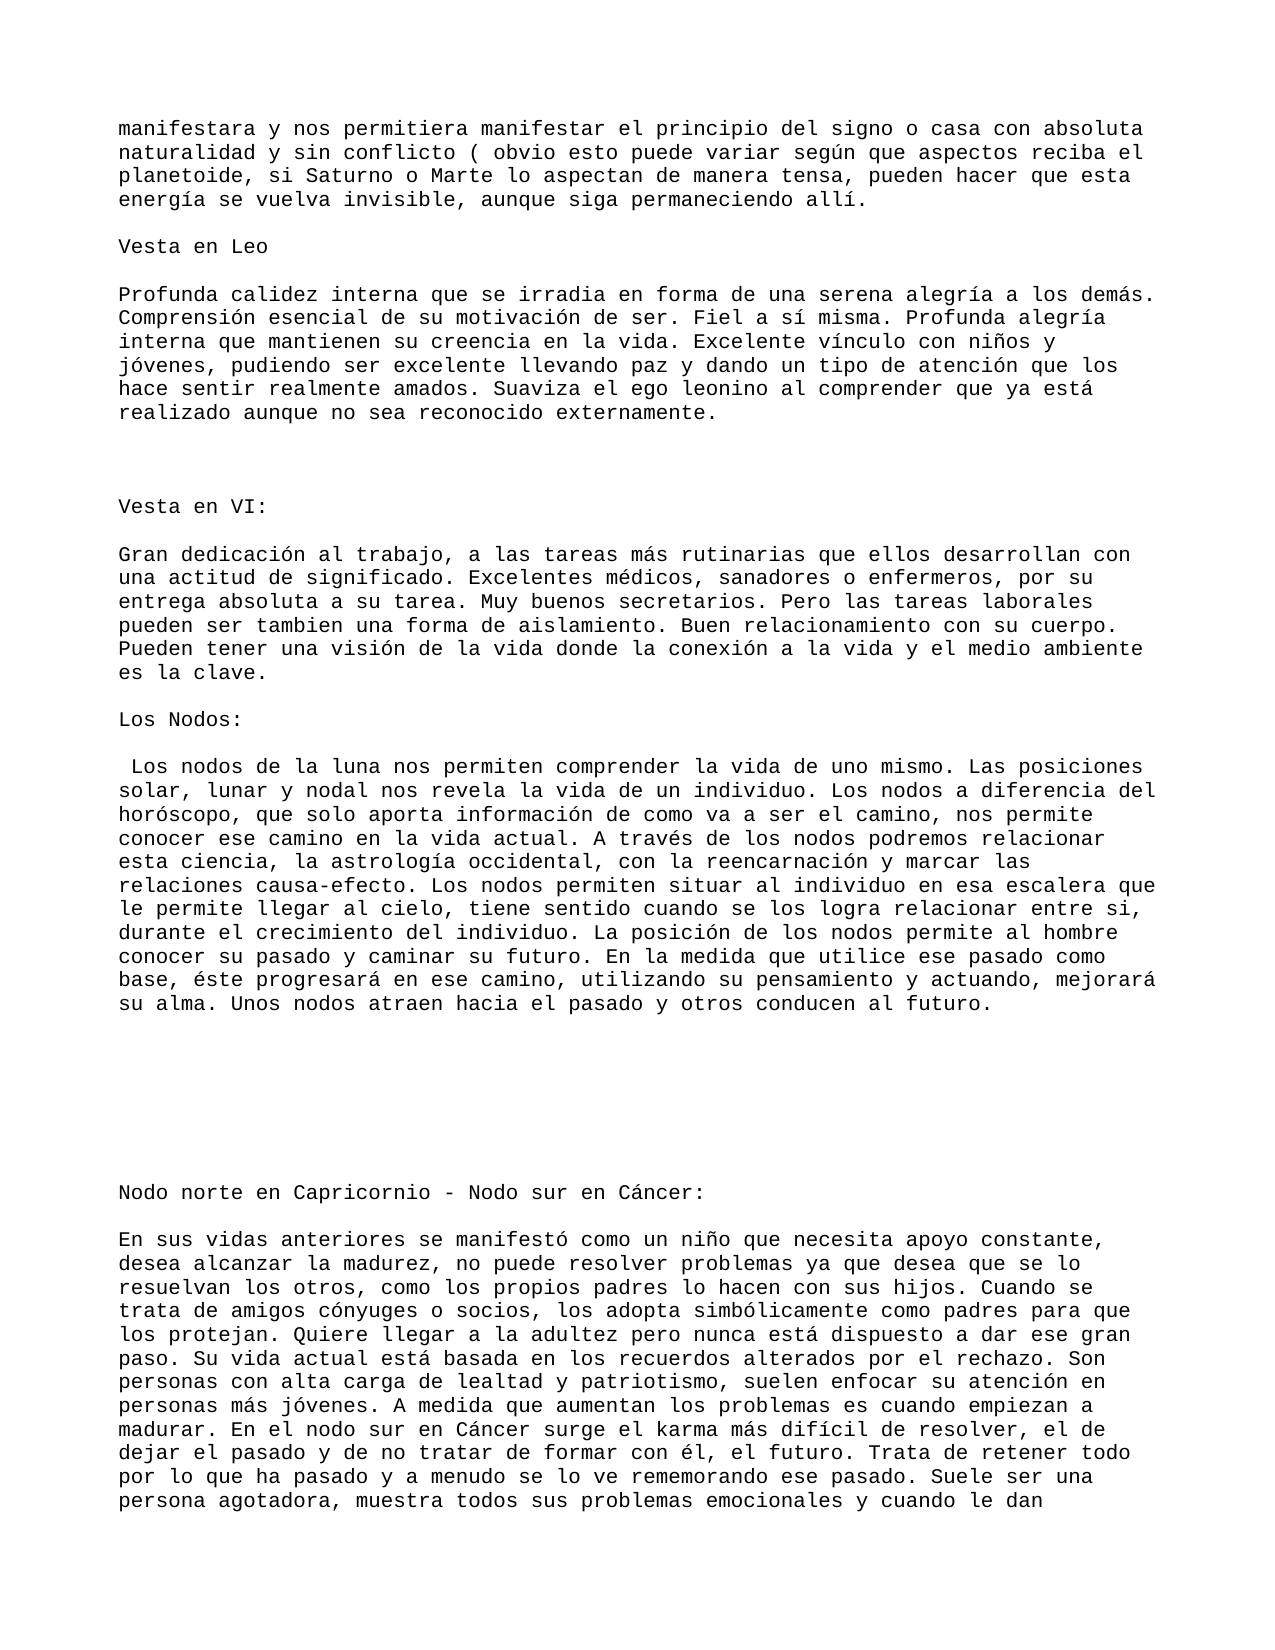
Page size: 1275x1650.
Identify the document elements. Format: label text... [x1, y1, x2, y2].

text manifestara y nos permitiera manifestar el principio del signo o casa con absoluta naturalidad y sin conflicto ( obvio esto puede variar según que aspectos reciba el planetoide, si Saturno o Marte lo aspectan de manera tensa, pueden hacer que esta energía se vuelva invisible, aunque siga permaneciendo allí. [118, 118, 1157, 213]
text Profunda calidez interna que se irradia en forma de una serena alegría a los demás. Comprensión esencial de su motivación de ser. Fiel a sí misma. Profunda alegría interna que mantienen su creencia en la vida. Excelente vínculo con niños y jóvenes, pudiendo ser excelente llevando paz y dando un tipo de atención que los hace sentir realmente amados. Suaviza el ego leonino al comprender que ya está realizado aunque no sea reconocido externamente. [118, 284, 1157, 426]
text Gran dedicación al trabajo, a las tareas más rutinarias que ellos desarrollan con una actitud de significado. Excelentes médicos, sanadores o enfermeros, por su entrega absoluta a su tarea. Muy buenos secretarios. Pero las tareas laborales pueden ser tambien una forma de aislamiento. Buen relacionamiento con su cuerpo. Pueden tener una visión de la vida donde la conexión a la vida y el medio ambiente es la clave. [118, 544, 1157, 686]
text Vesta en Leo [118, 236, 1157, 260]
text Nodo norte en Capricornio - Nodo sur en Cáncer: [118, 1182, 1157, 1206]
text En sus vidas anteriores se manifestó como un niño que necesita apoyo constante, desea alcanzar la madurez, no puede resolver problemas ya que desea que se lo resuelvan los otros, como los propios padres lo hacen con sus hijos. Cuando se trata de amigos cónyuges o socios, los adopta simbólicamente como padres para que los protejan. Quiere llegar a la adultez pero nunca está dispuesto a dar ese gran paso. Su vida actual está basada en los recuerdos alterados por el rechazo. Son personas con alta carga de lealtad y patriotismo, suelen enfocar su atención en personas más jóvenes. A medida que aumentan los problemas es cuando empiezan a madurar. En el nodo sur en Cáncer surge el karma más difícil de resolver, el de dejar el pasado y de no tratar de formar con él, el futuro. Trata de retener todo por lo que ha pasado y a menudo se lo ve rememorando ese pasado. Suele ser una persona agotadora, muestra todos sus problemas emocionales y cuando le dan [118, 1229, 1157, 1513]
text Vesta en VI: [118, 496, 1157, 520]
text Los nodos de la luna nos permiten comprender la vida de uno mismo. Las posiciones solar, lunar y nodal nos revela la vida de un individuo. Los nodos a diferencia del horóscopo, que solo aporta información de como va a ser el camino, nos permite conocer ese camino en la vida actual. A través de los nodos podremos relacionar esta ciencia, la astrología occidental, con la reencarnación y marcar las relaciones causa-efecto. Los nodos permiten situar al individuo en esa escalera que le permite llegar al cielo, tiene sentido cuando se los logra relacionar entre si, durante el crecimiento del individuo. La posición de los nodos permite al hombre conocer su pasado y caminar su futuro. En la medida que utilice ese pasado como base, éste progresará en ese camino, utilizando su pensamiento y actuando, mejorará su alma. Unos nodos atraen hacia el pasado y otros conducen al futuro. [118, 757, 1157, 1017]
text Los Nodos: [118, 709, 1157, 733]
